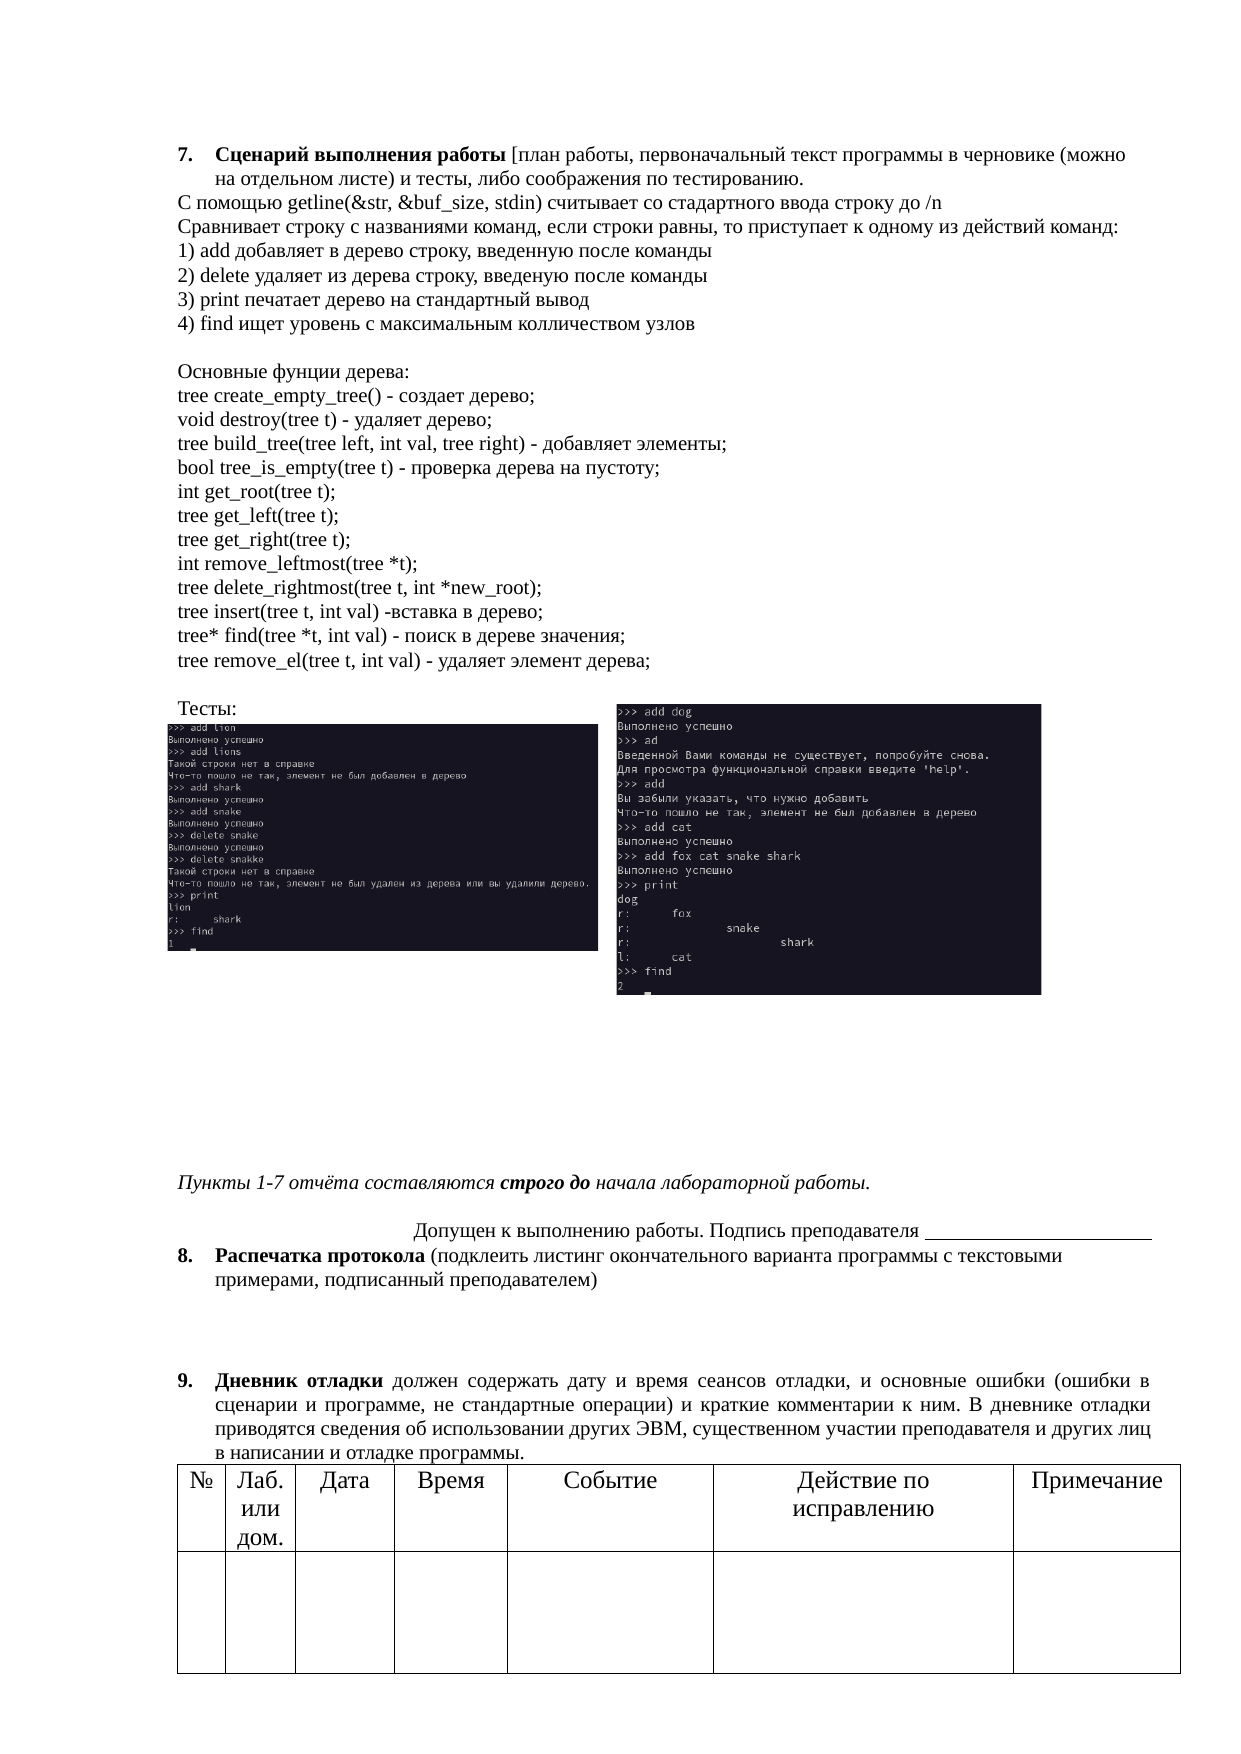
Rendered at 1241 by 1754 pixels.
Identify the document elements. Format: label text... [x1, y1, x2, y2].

text tree create_empty_tree() - создает дерево; [177, 383, 1152, 407]
text Основные фунции дерева: [177, 359, 1152, 383]
picture [616, 704, 1042, 995]
list Сценарий выполнения работы [план работы, первоначальный текст программы в черновике (можно на отдельном листе) и тесты, либо соображения по тестированию. [177, 142, 1152, 190]
text tree insert(tree t, int val) -вставка в дерево; [177, 599, 1152, 623]
text tree remove_el(tree t, int val) - удаляет элемент дерева; [177, 647, 1152, 672]
table_cell [1014, 1552, 1180, 1672]
table_header Лаб. или дом. [226, 1465, 295, 1551]
text tree get_left(tree t); [177, 503, 1152, 527]
table_cell [714, 1552, 1013, 1672]
table_header Дата [296, 1465, 394, 1551]
table_cell [395, 1552, 507, 1672]
text С помощью getline(&str, &buf_size, stdin) считывает со стадартного ввода строку до /n Сравнивает строку с названиями команд, если строки равны, то приступает к одному из действий команд: [177, 190, 1152, 238]
text int get_root(tree t); [177, 479, 1152, 503]
table_header Действие по исправлению [714, 1465, 1013, 1551]
text 4) find ищет уровень с максимальным колличеством узлов [177, 311, 1152, 335]
table_header № [178, 1465, 225, 1551]
text 1) add добавляет в дерево строку, введенную после команды 2) delete удаляет из дерева строку, введеную после команды 3) print печатает дерево на стандартный вывод [177, 238, 1152, 311]
table_header Событие [508, 1465, 713, 1551]
text tree build_tree(tree left, int val, tree right) - добавляет элементы; [177, 431, 1152, 455]
picture [167, 724, 599, 951]
text tree delete_rightmost(tree t, int *new_root); [177, 575, 1152, 599]
text Допущен к выполнению работы. Подпись преподавателя [177, 1218, 1152, 1242]
table_header Примечание [1014, 1465, 1180, 1551]
text void destroy(tree t) - удаляет дерево; [177, 407, 1152, 431]
list Распечатка протокола (подклеить листинг окончательного варианта программы с текстовыми примерами, подписанный преподавателем) [177, 1242, 1152, 1291]
table_cell [226, 1552, 295, 1672]
text int remove_leftmost(tree *t); [177, 551, 1152, 575]
text Пункты 1-7 отчёта составляются строго до начала лабораторной работы. [177, 1170, 1152, 1194]
text tree get_right(tree t); [177, 527, 1152, 551]
table_cell [296, 1552, 394, 1672]
text tree* find(tree *t, int val) - поиск в дереве значения; [177, 623, 1152, 647]
list Дневник отладки должен содержать дату и время сеансов отладки, и основные ошибки (ошибки в сценарии и программе, не стандартные операции) и краткие комментарии к ним. В дневнике отладки приводятся сведения об использовании других ЭВМ, существенном участии преподавателя и других лиц в написании и отладке программы. [177, 1367, 1152, 1464]
table_header Время [395, 1465, 507, 1551]
text Тесты: [177, 696, 1152, 720]
text bool tree_is_empty(tree t) - проверка дерева на пустоту; [177, 455, 1152, 479]
table_cell [178, 1552, 225, 1672]
table_cell [508, 1552, 713, 1672]
